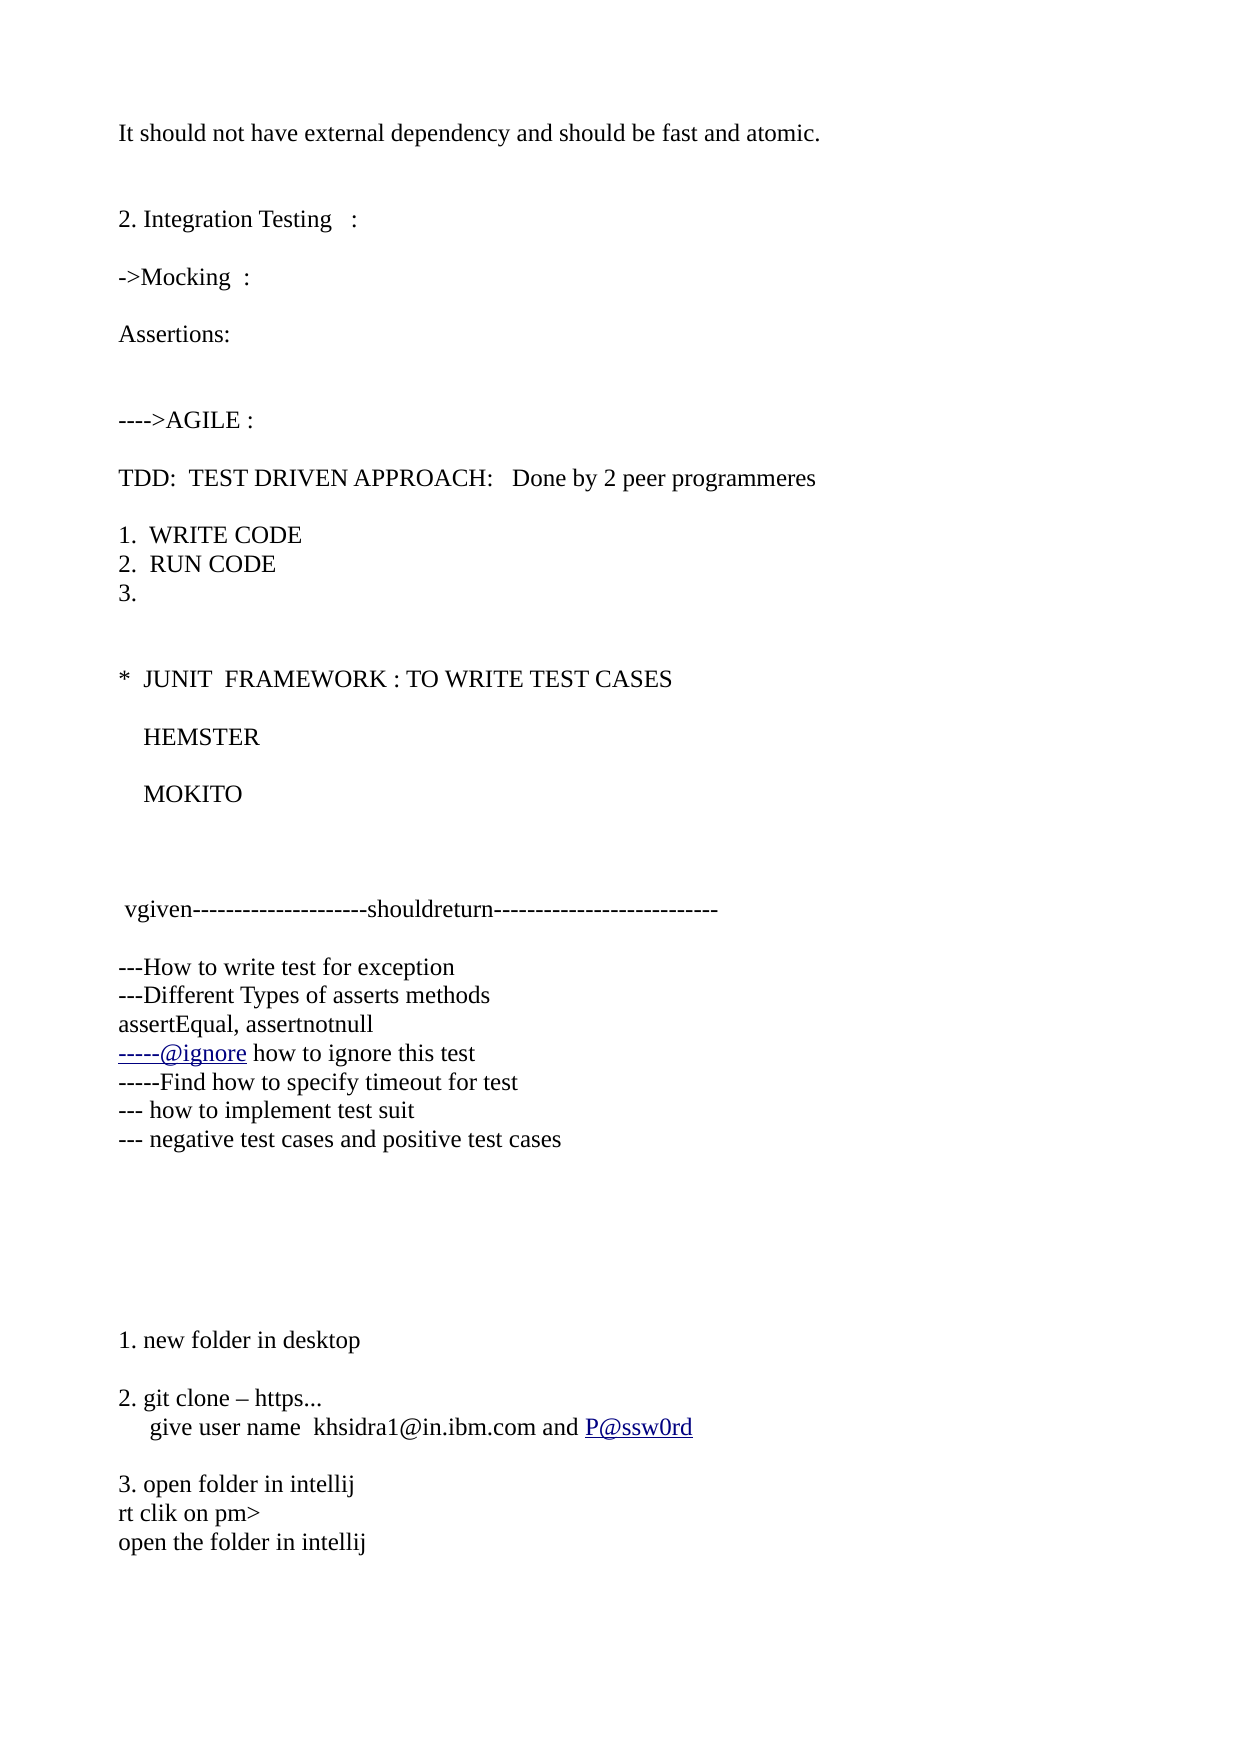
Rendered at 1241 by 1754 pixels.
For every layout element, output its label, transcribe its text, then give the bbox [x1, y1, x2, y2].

text ---Different Types of asserts methods [118, 981, 1122, 1009]
text ---How to write test for exception [118, 952, 1122, 981]
text Assertions: [118, 319, 1122, 348]
text HEMSTER [118, 722, 1122, 751]
text 3. open folder in intellij [118, 1469, 1122, 1498]
text MOKITO [118, 779, 1122, 808]
text assertEqual, assertnotnull [118, 1009, 1122, 1038]
text -----Find how to specify timeout for test [118, 1067, 1122, 1096]
text * JUNIT FRAMEWORK : TO WRITE TEST CASES [118, 664, 1122, 693]
text -----@ignore how to ignore this test [118, 1038, 1122, 1067]
text vgiven---------------------shouldreturn--------------------------- [118, 894, 1122, 923]
text 2. git clone – https... [118, 1383, 1122, 1412]
text TDD: TEST DRIVEN APPROACH: Done by 2 peer programmeres [118, 463, 1122, 492]
text 3. [118, 578, 1122, 607]
text give user name khsidra1@in.ibm.com and P@ssw0rd [118, 1412, 1122, 1441]
text 2. Integration Testing : [118, 204, 1122, 233]
text 2. RUN CODE [118, 549, 1122, 578]
text rt clik on pm> [118, 1498, 1122, 1527]
text --- negative test cases and positive test cases [118, 1124, 1122, 1153]
text open the folder in intellij [118, 1527, 1122, 1556]
text ---->AGILE : [118, 406, 1122, 434]
text ->Mocking : [118, 262, 1122, 291]
text 1. WRITE CODE [118, 521, 1122, 549]
text It should not have external dependency and should be fast and atomic. [118, 118, 1122, 147]
text --- how to implement test suit [118, 1096, 1122, 1124]
text 1. new folder in desktop [118, 1326, 1122, 1354]
